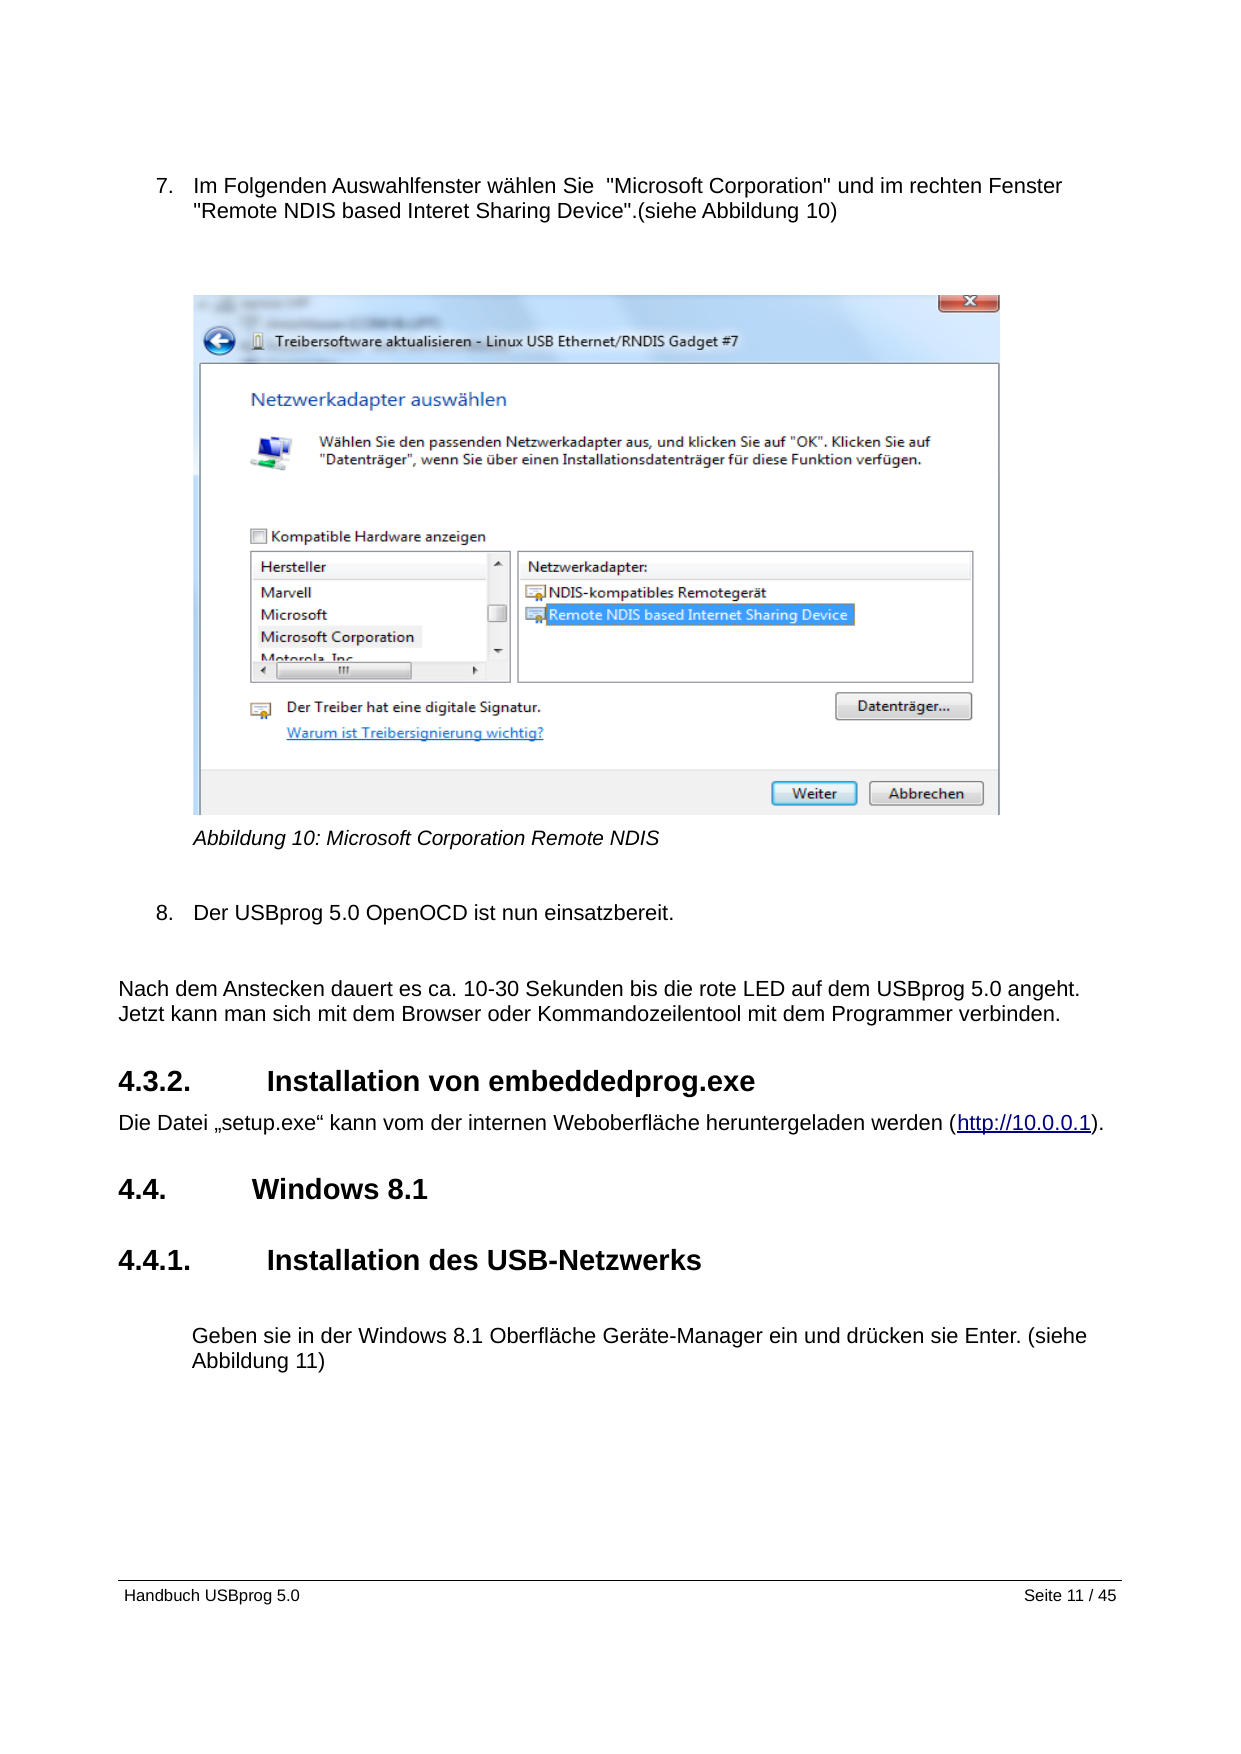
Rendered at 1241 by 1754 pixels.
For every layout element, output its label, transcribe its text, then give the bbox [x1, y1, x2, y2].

text Die Datei „setup.exe“ kann vom der internen Weboberfläche heruntergeladen werden (http://10.0.0.1). [118, 1110, 1122, 1135]
list Der USBprog 5.0 OpenOCD ist nun einsatzbereit. [156, 900, 1122, 926]
list Im Folgenden Auswahlfenster wählen Sie "Microsoft Corporation" und im rechten Fenster "Remote NDIS based Interet Sharing Device".(siehe Abbildung 10) [156, 173, 1122, 223]
picture [193, 295, 1001, 815]
text Geben sie in der Windows 8.1 Oberfläche Geräte-Manager ein und drücken sie Enter. (siehe Abbildung 11) [118, 1323, 1122, 1373]
text Nach dem Anstecken dauert es ca. 10-30 Sekunden bis die rote LED auf dem USBprog 5.0 angeht. Jetzt kann man sich mit dem Browser oder Kommandozeilentool mit dem Programmer verbinden. [118, 976, 1122, 1026]
list Abbildung 10: Microsoft Corporation Remote NDIS [193, 295, 1025, 850]
subtitle Installation des USB-Netzwerks [118, 1243, 1122, 1311]
subtitle Windows 8.1 [118, 1172, 1122, 1206]
subtitle Installation von embeddedprog.exe [118, 1064, 1122, 1097]
